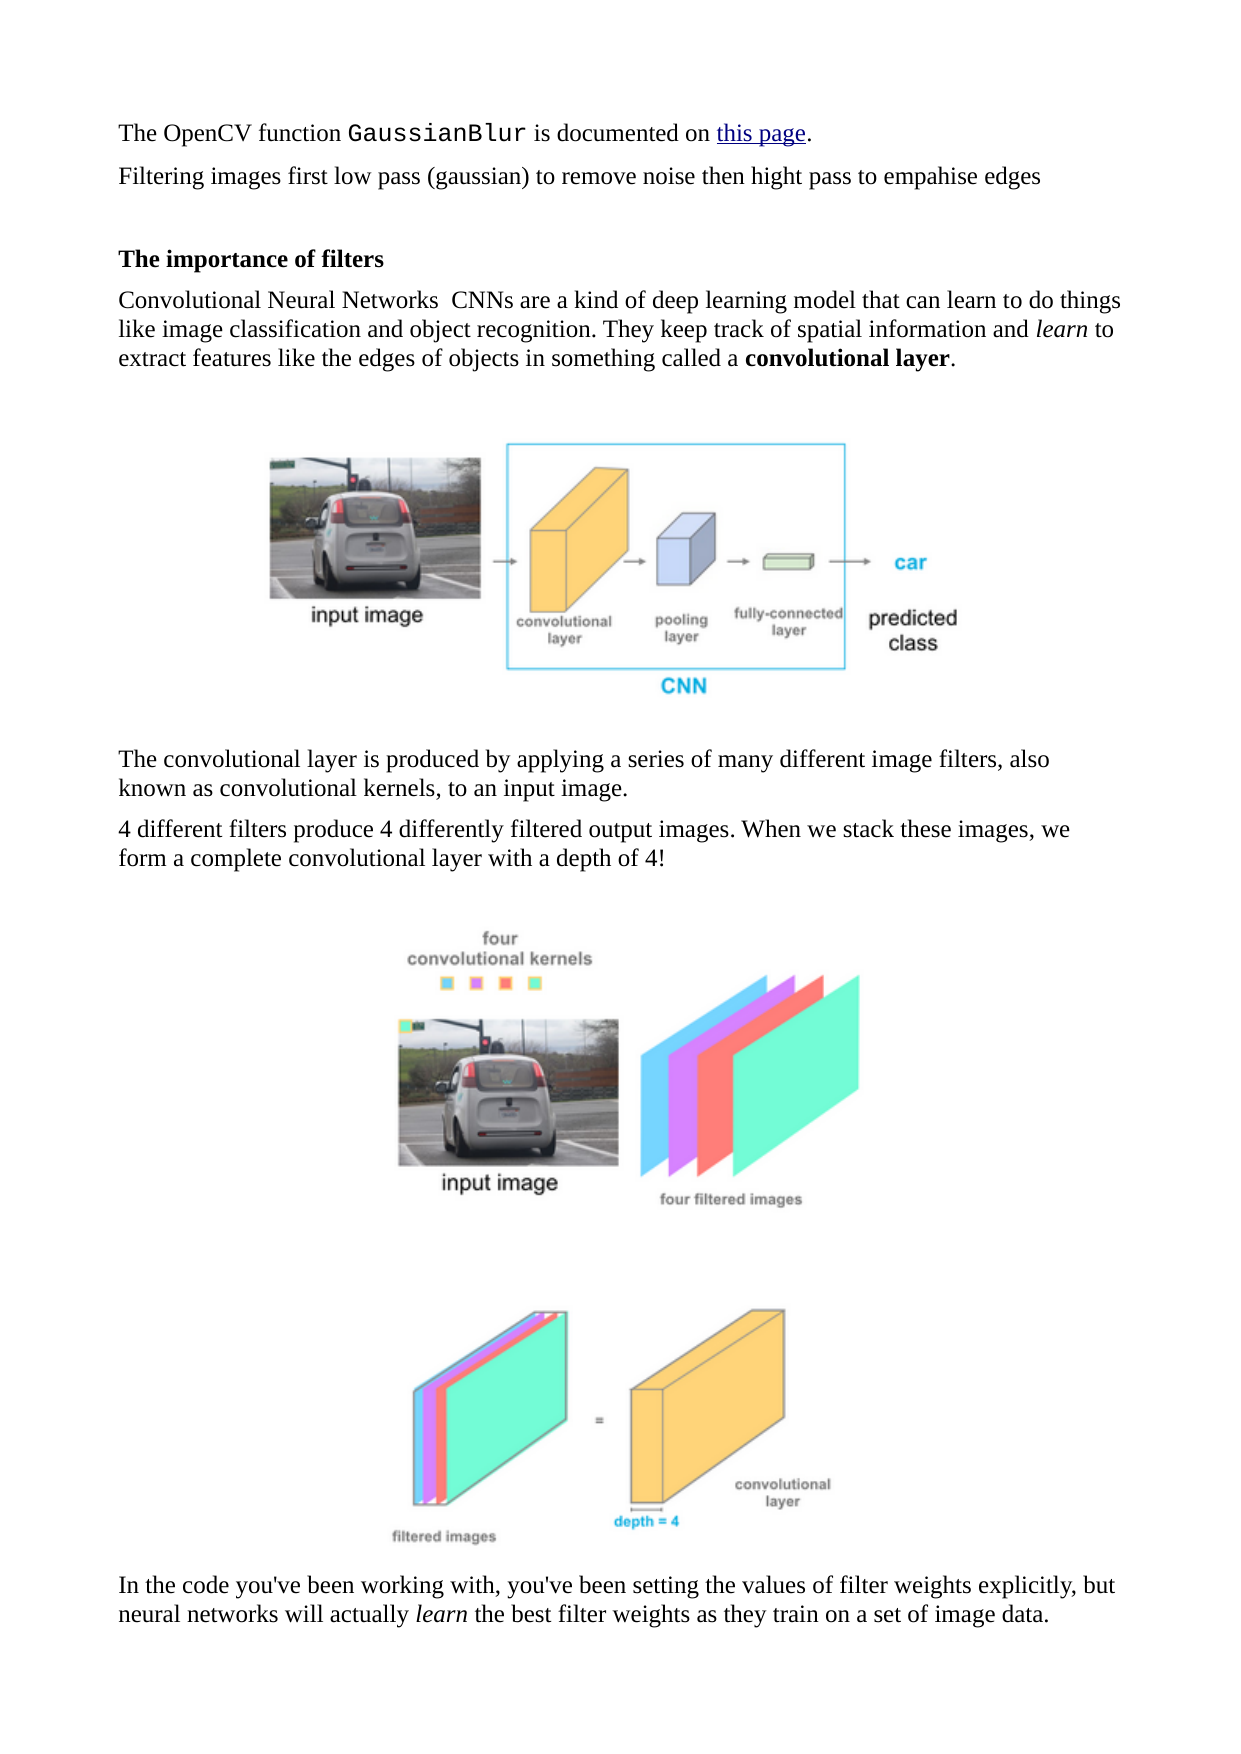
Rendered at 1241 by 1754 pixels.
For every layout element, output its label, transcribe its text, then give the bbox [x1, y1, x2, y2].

picture [245, 425, 995, 704]
picture [370, 925, 870, 1222]
text The importance of filters [118, 244, 1122, 273]
text The convolutional layer is produced by applying a series of many different image filters, also known as convolutional kernels, to an input image. [118, 744, 1122, 802]
text 4 different filters produce 4 differently filtered output images. When we stack these images, we form a complete convolutional layer with a depth of 4! [118, 814, 1122, 872]
picture [349, 1287, 850, 1571]
text In the code you've been working with, you've been setting the values of filter weights explicitly, but neural networks will actually learn the best filter weights as they train on a set of image data. [118, 1262, 1122, 1628]
text Convolutional Neural Networks CNNs are a kind of deep learning model that can learn to do things like image classification and object recognition. They keep track of spatial information and learn to extract features like the edges of objects in something called a convolutional layer. [118, 285, 1122, 371]
text Filtering images first low pass (gaussian) to remove noise then hight pass to empahise edges [118, 161, 1122, 190]
text The OpenCV function GaussianBlur is documented on this page. [118, 118, 1122, 149]
